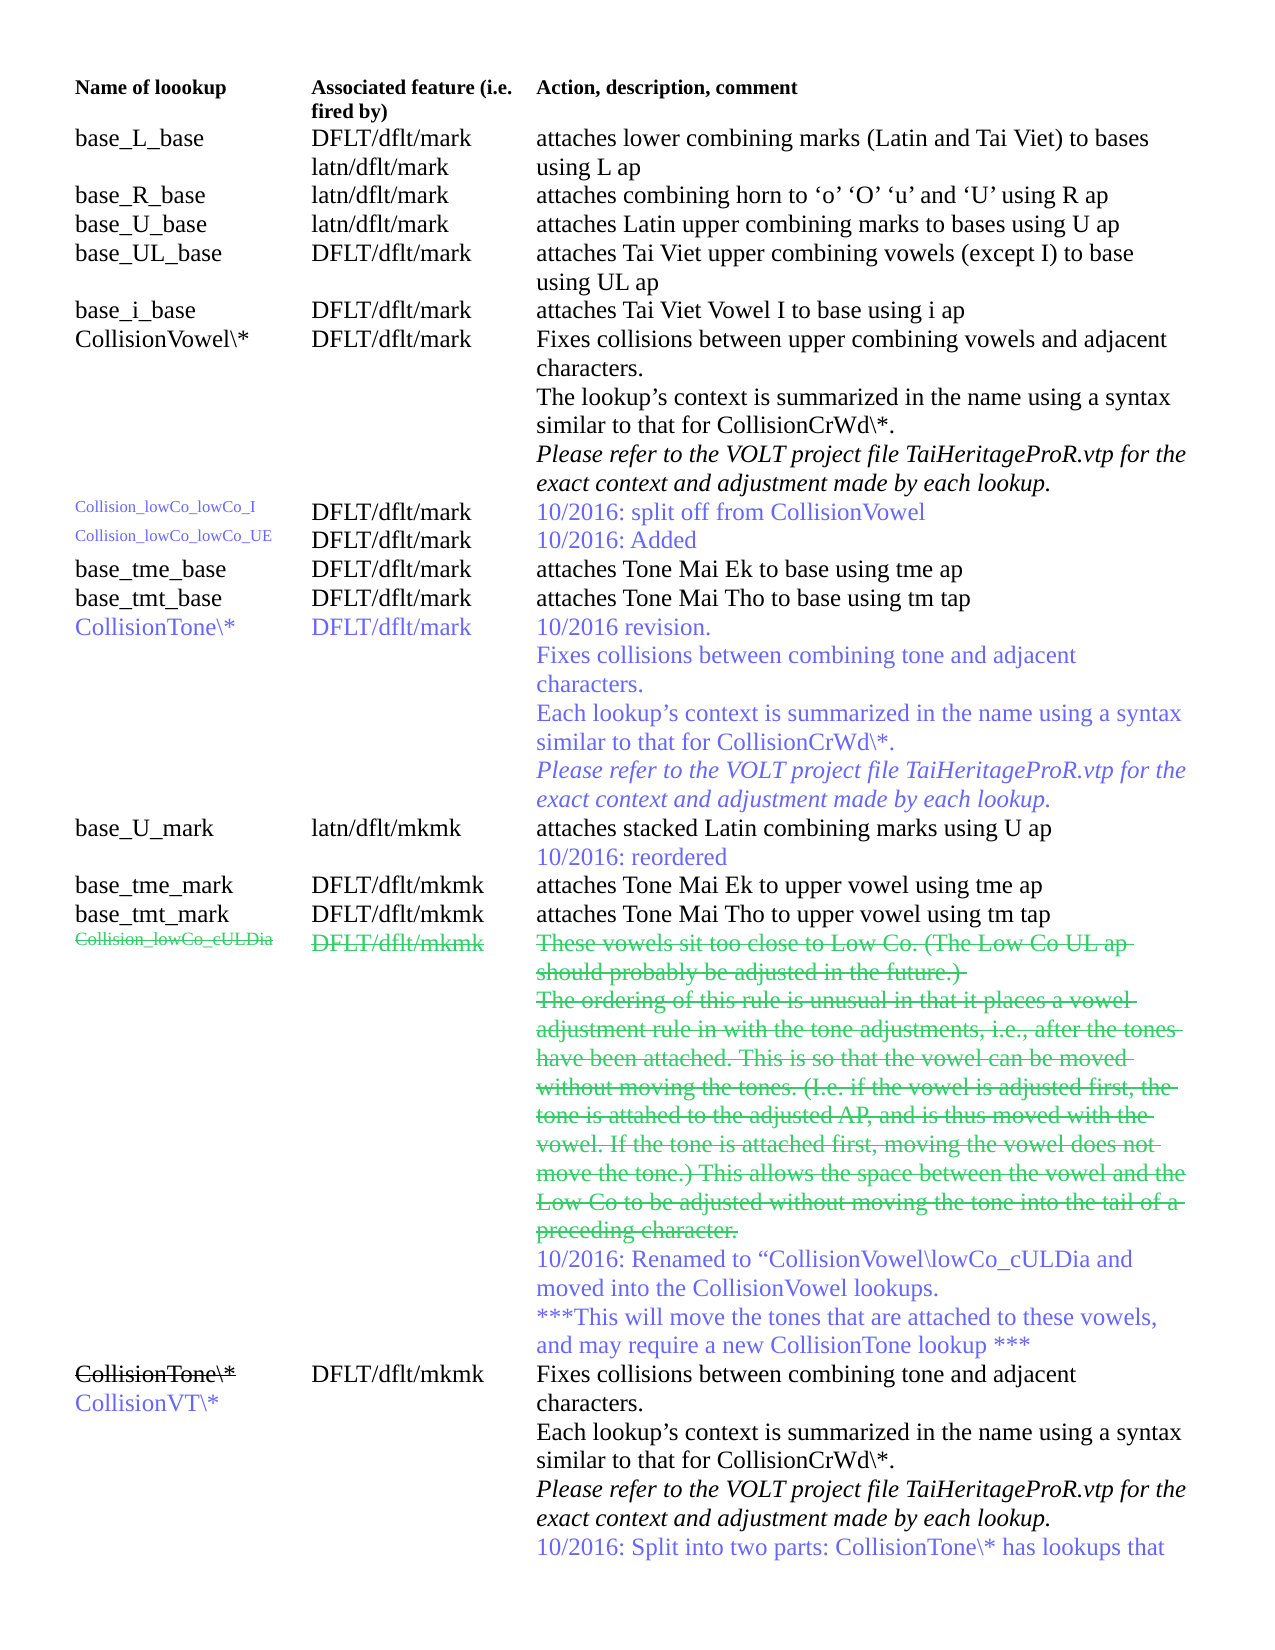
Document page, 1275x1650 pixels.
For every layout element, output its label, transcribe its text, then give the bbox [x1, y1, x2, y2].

table_cell base_UL_base [64, 238, 300, 296]
table_cell CollisionTone\* CollisionVT\* [64, 1359, 300, 1561]
table_cell latn/dflt/mark [300, 181, 525, 209]
table_cell latn/dflt/mkmk [300, 813, 525, 871]
table_cell attaches Tone Mai Tho to base using tm tap [525, 583, 1200, 612]
table_cell 10/2016: Added [525, 526, 1200, 554]
table_cell DFLT/dflt/mark [300, 497, 525, 526]
table_cell DFLT/dflt/mkmk [300, 928, 525, 1359]
table_cell DFLT/dflt/mark [300, 238, 525, 296]
table_cell DFLT/dflt/mark [300, 612, 525, 813]
table_cell Fixes collisions between upper combining vowels and adjacent characters. The lookup’s context is summarized in the name using a syntax similar to that for CollisionCrWd\*. Please refer to the VOLT project file TaiHeritageProR.vtp for the exact context and adjustment made by each lookup. [525, 324, 1200, 497]
table_cell DFLT/dflt/mark [300, 554, 525, 583]
table_cell DFLT/dflt/mark [300, 526, 525, 554]
table_cell These vowels sit too close to Low Co. (The Low Co UL ap should probably be adjusted in the future.) The ordering of this rule is unusual in that it places a vowel adjustment rule in with the tone adjustments, i.e., after the tones have been attached. This is so that the vowel can be moved without moving the tones. (I.e. if the vowel is adjusted first, the tone is attahed to the adjusted AP, and is thus moved with the vowel. If the tone is attached first, moving the vowel does not move the tone.) This allows the space between the vowel and the Low Co to be adjusted without moving the tone into the tail of a preceding character. 10/2016: Renamed to “CollisionVowel\lowCo_cULDia and moved into the CollisionVowel lookups. ***This will move the tones that are attached to these vowels, and may require a new CollisionTone lookup *** [525, 928, 1200, 1359]
table_cell 10/2016: split off from CollisionVowel [525, 497, 1200, 526]
table_cell Collision_lowCo_cULDia [64, 928, 300, 1359]
table_cell base_U_base [64, 209, 300, 238]
table_cell Collision_lowCo_lowCo_UE [64, 526, 300, 554]
table_header Action, description, comment [525, 75, 1200, 123]
table_cell attaches Tai Viet upper combining vowels (except I) to base using UL ap [525, 238, 1200, 296]
table_cell CollisionVowel\* [64, 324, 300, 497]
table_cell DFLT/dflt/mark [300, 583, 525, 612]
table_cell DFLT/dflt/mark [300, 296, 525, 324]
table_header Associated feature (i.e. fired by) [300, 75, 525, 123]
table_cell base_R_base [64, 181, 300, 209]
table_cell DFLT/dflt/mkmk [300, 899, 525, 928]
table_cell Fixes collisions between combining tone and adjacent characters. Each lookup’s context is summarized in the name using a syntax similar to that for CollisionCrWd\*. Please refer to the VOLT project file TaiHeritageProR.vtp for the exact context and adjustment made by each lookup. 10/2016: Split into two parts: CollisionTone\* has lookups that [525, 1359, 1200, 1561]
table_header Name of loookup [64, 75, 300, 123]
table_cell base_tmt_base [64, 583, 300, 612]
table_cell attaches Tone Mai Ek to upper vowel using tme ap [525, 871, 1200, 899]
table_cell DFLT/dflt/mark [300, 324, 525, 497]
table_cell base_tmt_mark [64, 899, 300, 928]
table_cell attaches combining horn to ‘o’ ‘O’ ‘u’ and ‘U’ using R ap [525, 181, 1200, 209]
table_cell attaches Tone Mai Ek to base using tme ap [525, 554, 1200, 583]
table_cell DFLT/dflt/mark latn/dflt/mark [300, 123, 525, 181]
table_cell CollisionTone\* [64, 612, 300, 813]
table_cell attaches Latin upper combining marks to bases using U ap [525, 209, 1200, 238]
table_cell DFLT/dflt/mkmk [300, 871, 525, 899]
table_cell DFLT/dflt/mkmk [300, 1359, 525, 1561]
table_cell base_tme_base [64, 554, 300, 583]
table_cell base_tme_mark [64, 871, 300, 899]
table_cell attaches Tone Mai Tho to upper vowel using tm tap [525, 899, 1200, 928]
table_cell attaches lower combining marks (Latin and Tai Viet) to bases using L ap [525, 123, 1200, 181]
table_cell Collision_lowCo_lowCo_I [64, 497, 300, 526]
table_cell attaches Tai Viet Vowel I to base using i ap [525, 296, 1200, 324]
table_cell latn/dflt/mark [300, 209, 525, 238]
table_cell 10/2016 revision. Fixes collisions between combining tone and adjacent characters. Each lookup’s context is summarized in the name using a syntax similar to that for CollisionCrWd\*. Please refer to the VOLT project file TaiHeritageProR.vtp for the exact context and adjustment made by each lookup. [525, 612, 1200, 813]
table_cell base_i_base [64, 296, 300, 324]
table_cell base_U_mark [64, 813, 300, 871]
table_cell attaches stacked Latin combining marks using U ap 10/2016: reordered [525, 813, 1200, 871]
table_cell base_L_base [64, 123, 300, 181]
